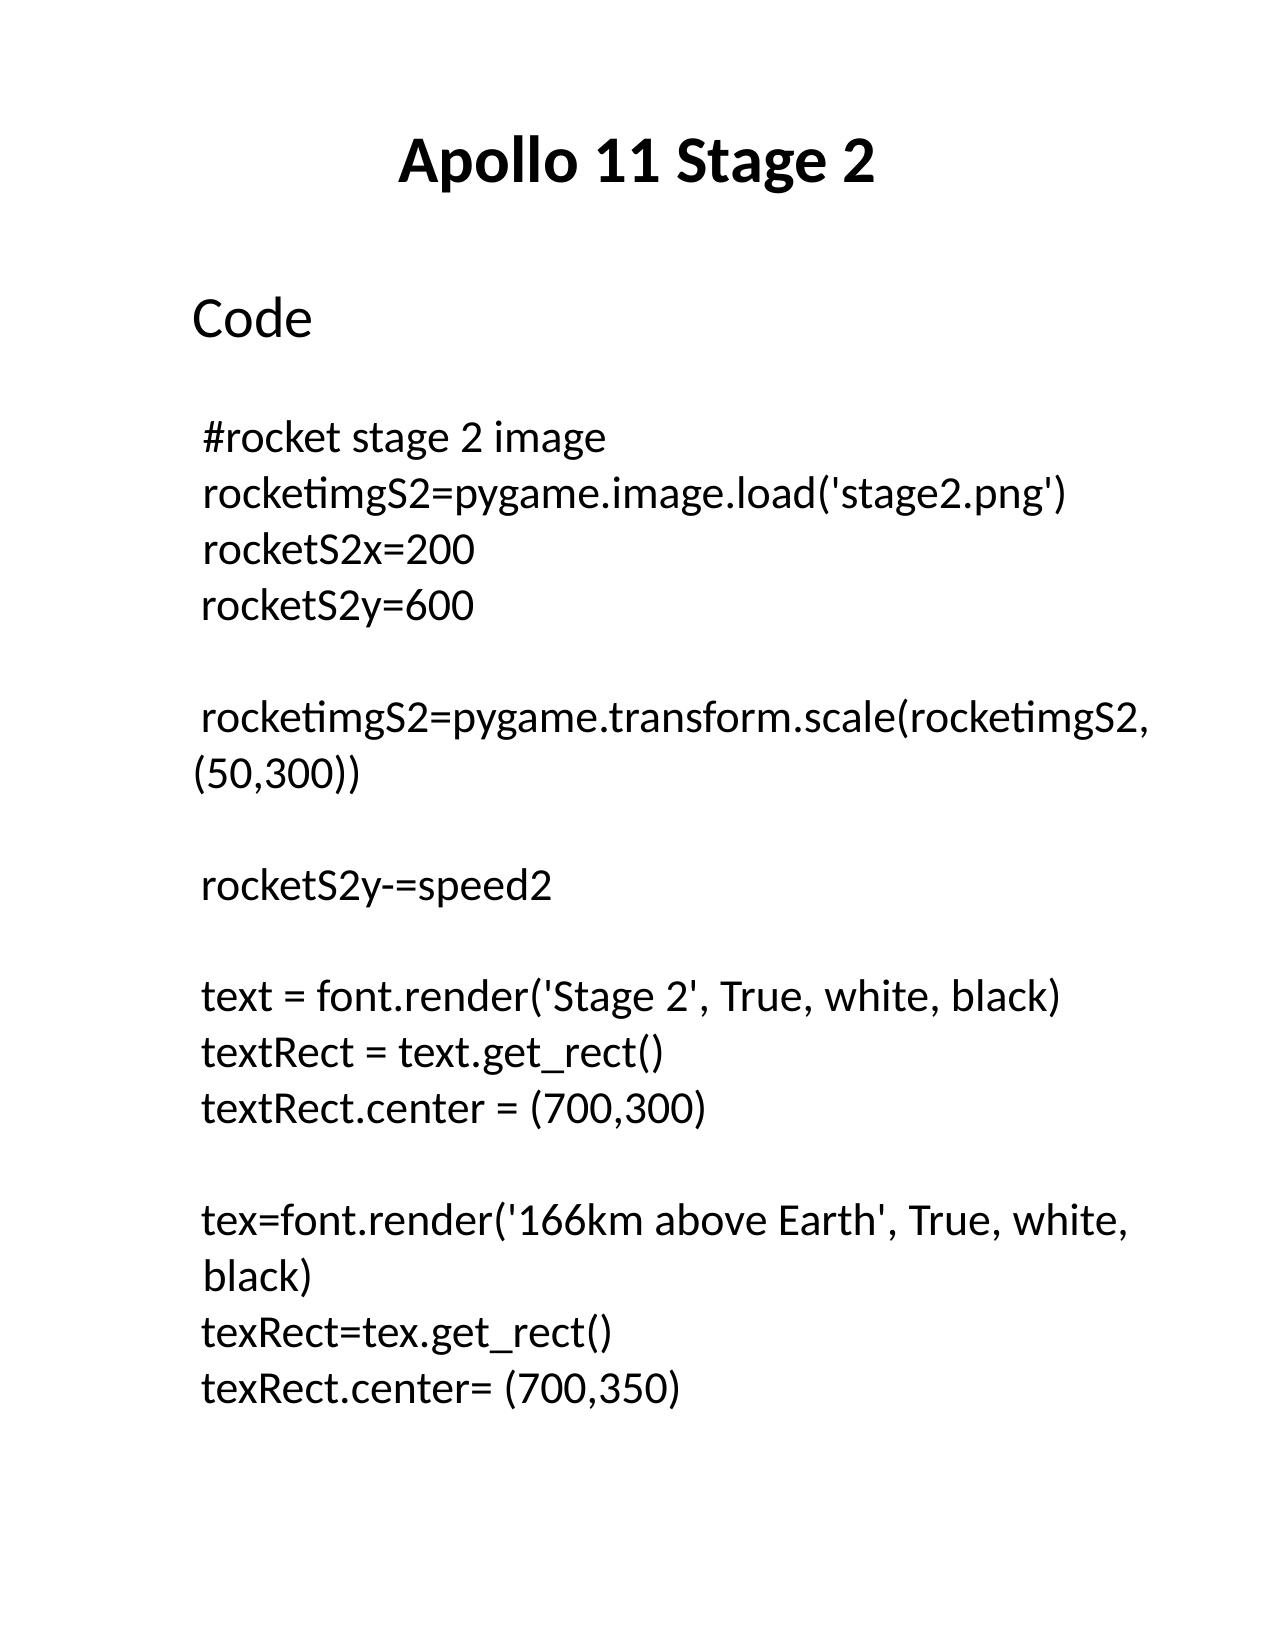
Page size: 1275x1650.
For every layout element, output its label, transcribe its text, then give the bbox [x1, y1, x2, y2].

text Apollo 11 Stage 2 [118, 118, 1157, 199]
text Code [118, 281, 1157, 352]
text rocketimgS2=pygame.image.load('stage2.png') [118, 464, 1157, 520]
text tex=font.render('166km above Earth', True, white, black) [118, 1191, 1157, 1303]
text texRect.center= (700,350) [118, 1359, 1157, 1415]
text textRect.center = (700,300) [118, 1079, 1157, 1135]
text texRect=tex.get_rect() [118, 1303, 1157, 1359]
text rocketimgS2=pygame.transform.scale(rocketimgS2, (50,300)) [118, 688, 1157, 799]
text rocketS2x=200 [118, 520, 1157, 576]
text rocketS2y-=speed2 [118, 856, 1157, 911]
text #rocket stage 2 image [118, 408, 1157, 464]
text rocketS2y=600 [118, 576, 1157, 632]
text text = font.render('Stage 2', True, white, black) [118, 967, 1157, 1023]
text textRect = text.get_rect() [118, 1023, 1157, 1079]
